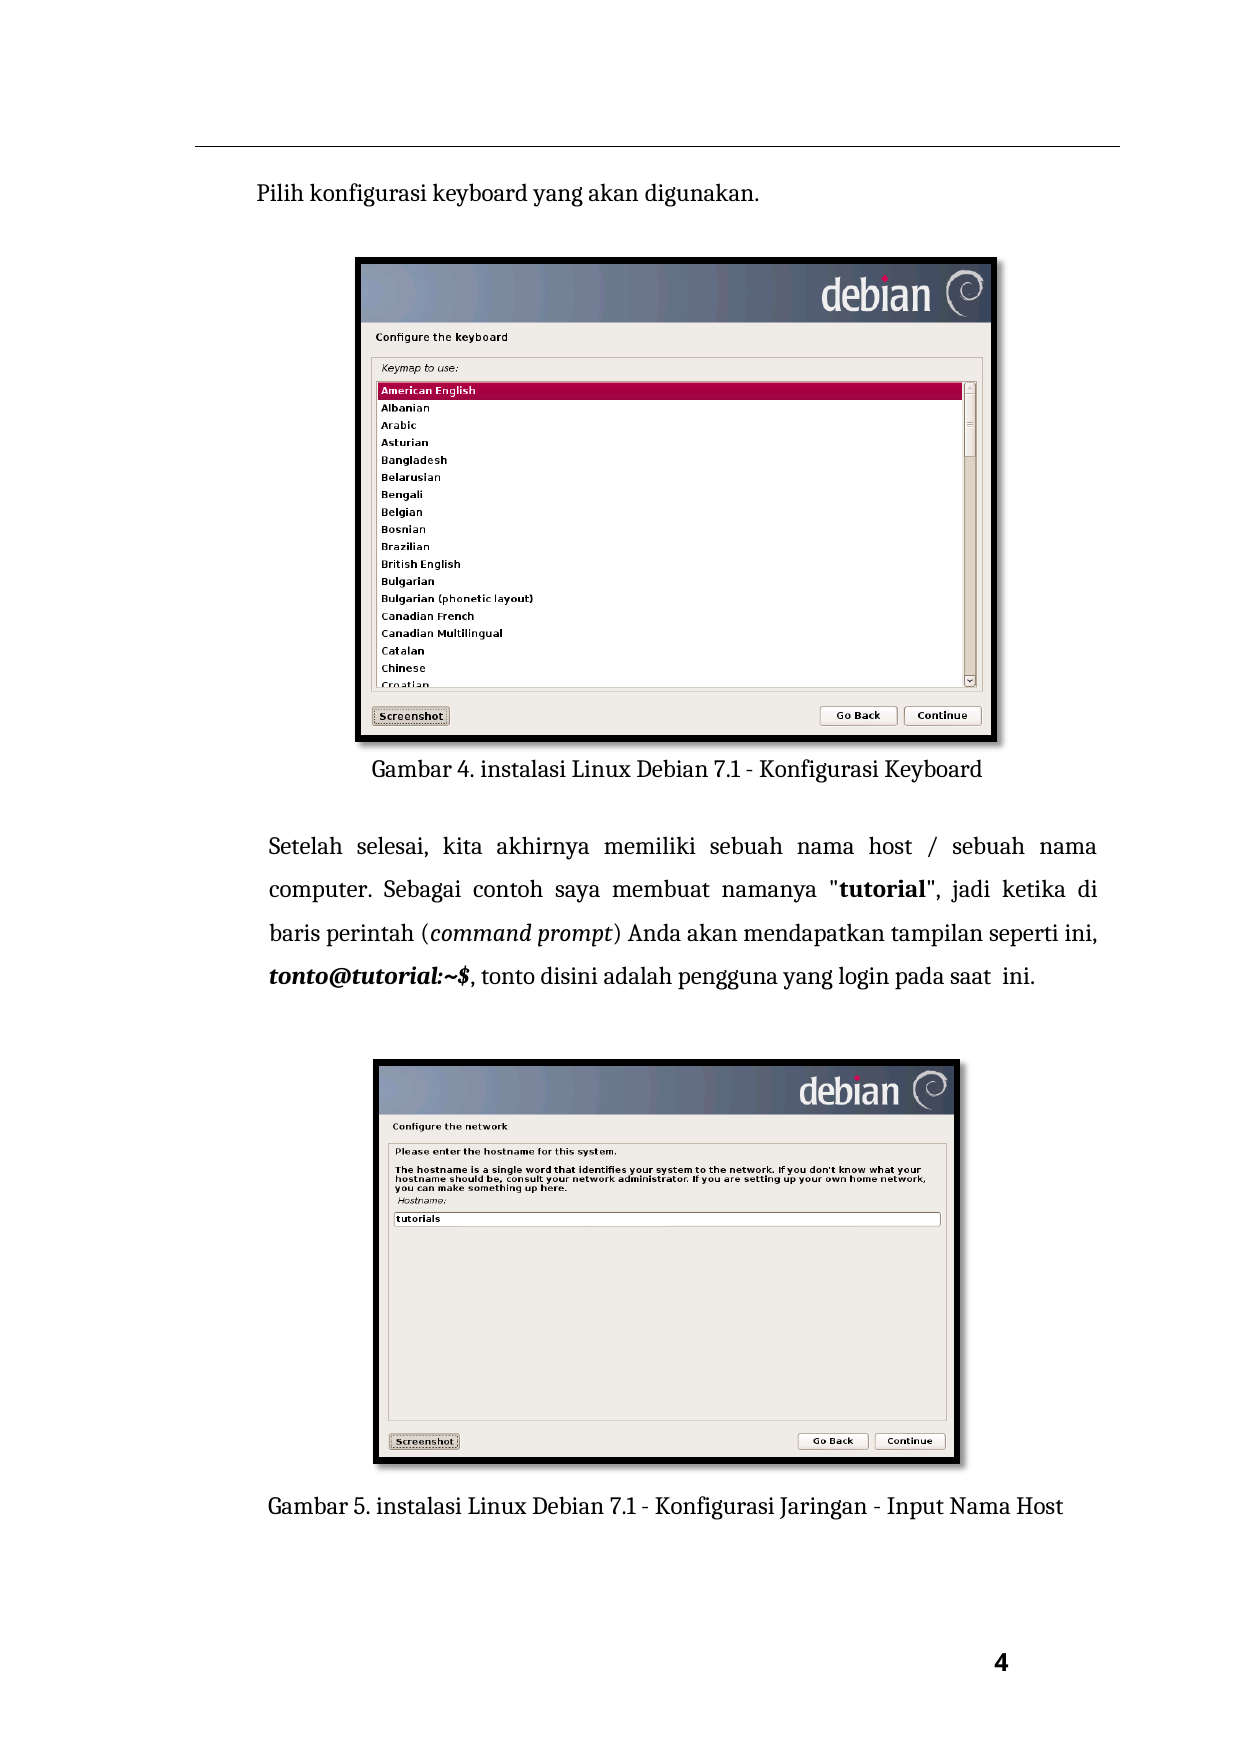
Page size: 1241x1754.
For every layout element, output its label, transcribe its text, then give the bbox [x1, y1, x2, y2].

list Setelah selesai, kita akhirnya memiliki sebuah nama host / sebuah nama computer. Sebagai contoh saya membuat namanya "tutorial", jadi ketika di baris perintah (command prompt) Anda akan mendapatkan tampilan seperti ini, tonto@tutorial:~$, tonto disini adalah pengguna yang login pada saat ini. [269, 832, 1098, 990]
list Pilih konfigurasi keyboard yang akan digunakan. [256, 178, 1120, 207]
picture [368, 1054, 974, 1477]
picture [350, 252, 1011, 755]
text Gambar 4. instalasi Linux Debian 7.1 - Konfigurasi Keyboard [268, 263, 1087, 784]
text Gambar 5. instalasi Linux Debian 7.1 - Konfigurasi Jaringan - Input Nama Host [268, 1492, 1087, 1521]
